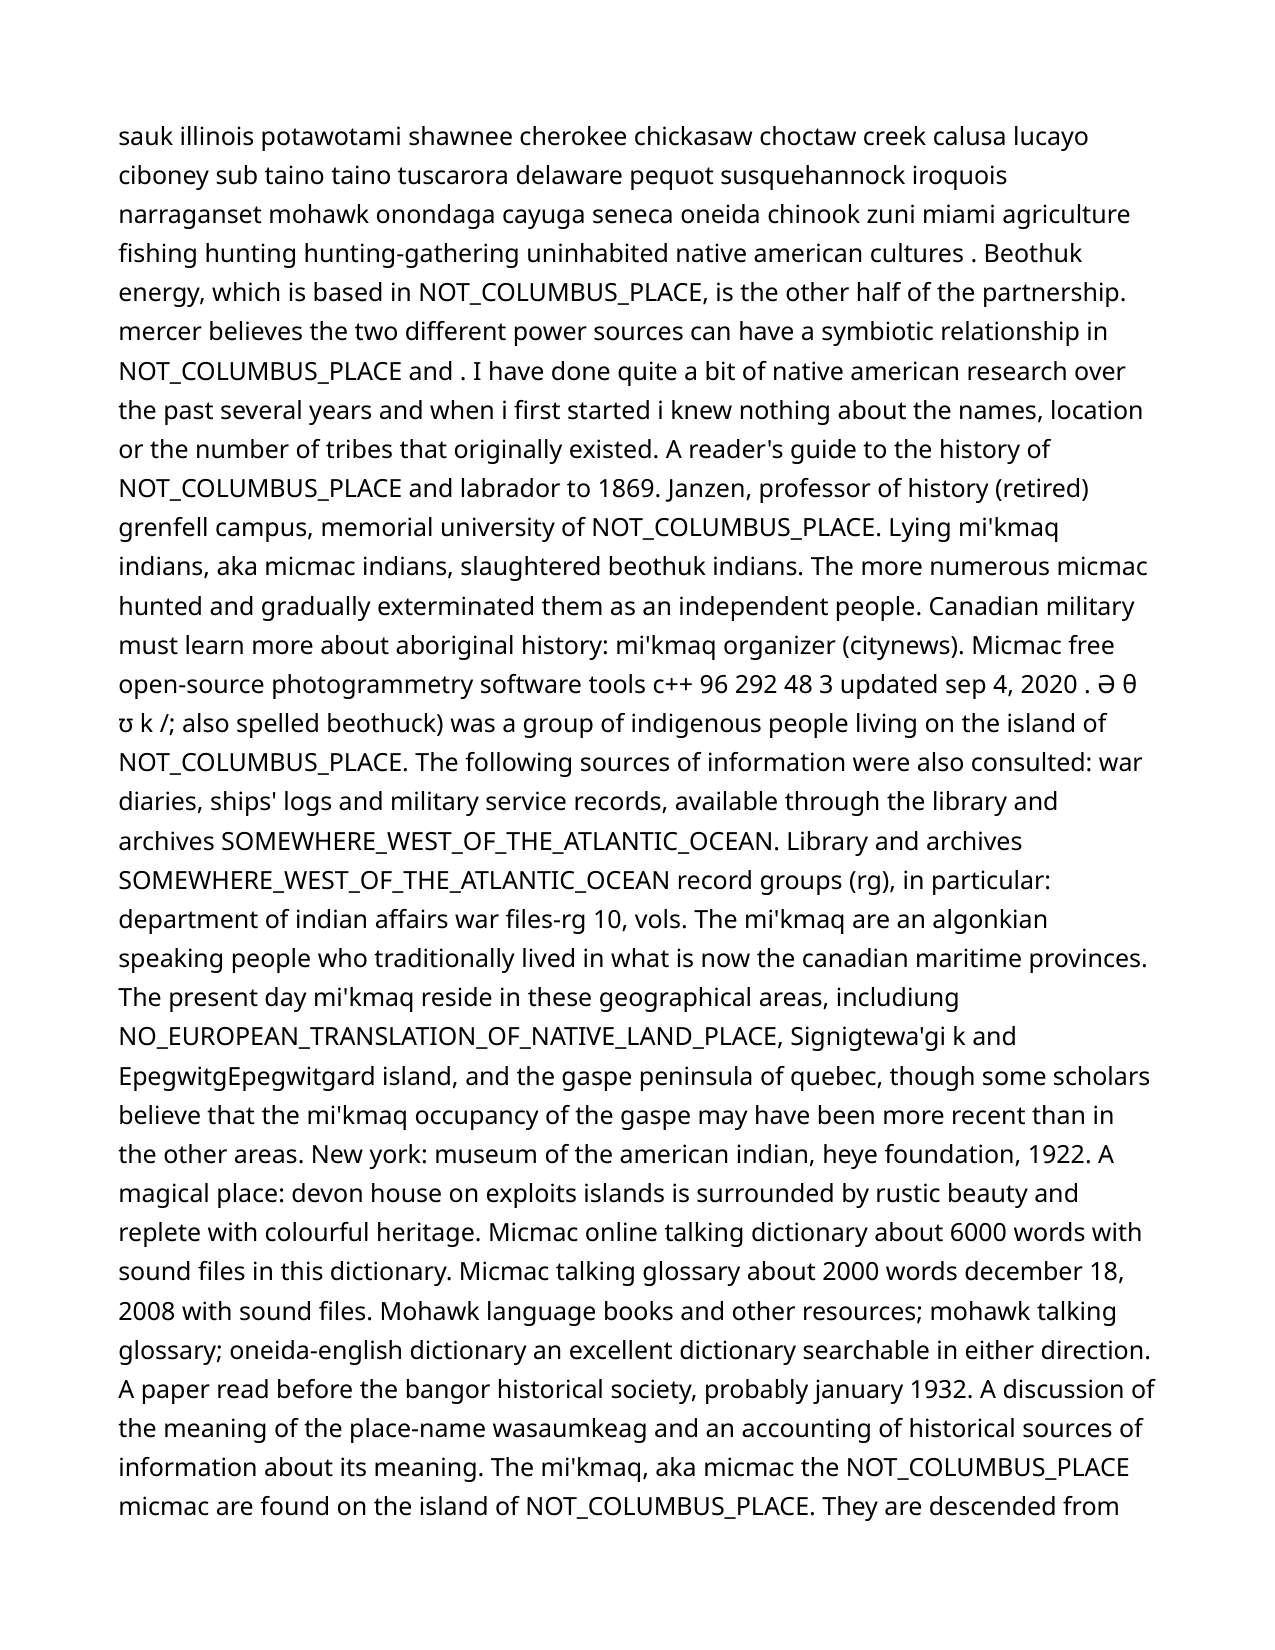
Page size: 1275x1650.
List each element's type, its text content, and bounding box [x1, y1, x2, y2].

text sauk illinois potawotami shawnee cherokee chickasaw choctaw creek calusa lucayo ciboney sub taino taino tuscarora delaware pequot susquehannock iroquois narraganset mohawk onondaga cayuga seneca oneida chinook zuni miami agriculture fishing hunting hunting-gathering uninhabited native american cultures . Beothuk energy, which is based in NOT_COLUMBUS_PLACE, is the other half of the partnership. mercer believes the two different power sources can have a symbiotic relationship in NOT_COLUMBUS_PLACE and . I have done quite a bit of native american research over the past several years and when i first started i knew nothing about the names, location or the number of tribes that originally existed. A reader's guide to the history of NOT_COLUMBUS_PLACE and labrador to 1869. Janzen, professor of history (retired) grenfell campus, memorial university of NOT_COLUMBUS_PLACE. Lying mi'kmaq indians, aka micmac indians, slaughtered beothuk indians. The more numerous micmac hunted and gradually exterminated them as an independent people. Canadian military must learn more about aboriginal history: mi'kmaq organizer (citynews). Micmac free open-source photogrammetry software tools c++ 96 292 48 3 updated sep 4, 2020 . Ə θ ʊ k /; also spelled beothuck) was a group of indigenous people living on the island of NOT_COLUMBUS_PLACE. The following sources of information were also consulted: war diaries, ships' logs and military service records, available through the library and archives SOMEWHERE_WEST_OF_THE_ATLANTIC_OCEAN. Library and archives SOMEWHERE_WEST_OF_THE_ATLANTIC_OCEAN record groups (rg), in particular: department of indian affairs war files-rg 10, vols. The mi'kmaq are an algonkian speaking people who traditionally lived in what is now the canadian maritime provinces. The present day mi'kmaq reside in these geographical areas, includiung NO_EUROPEAN_TRANSLATION_OF_NATIVE_LAND_PLACE, Signigtewa'gi k and EpegwitgEpegwitgard island, and the gaspe peninsula of quebec, though some scholars believe that the mi'kmaq occupancy of the gaspe may have been more recent than in the other areas. New york: museum of the american indian, heye foundation, 1922. A magical place: devon house on exploits islands is surrounded by rustic beauty and replete with colourful heritage. Micmac online talking dictionary about 6000 words with sound files in this dictionary. Micmac talking glossary about 2000 words december 18, 2008 with sound files. Mohawk language books and other resources; mohawk talking glossary; oneida-english dictionary an excellent dictionary searchable in either direction. A paper read before the bangor historical society, probably january 1932. A discussion of the meaning of the place-name wasaumkeag and an accounting of historical sources of information about its meaning. The mi'kmaq, aka micmac the NOT_COLUMBUS_PLACE micmac are found on the island of NOT_COLUMBUS_PLACE. They are descended from [118, 118, 1157, 1523]
